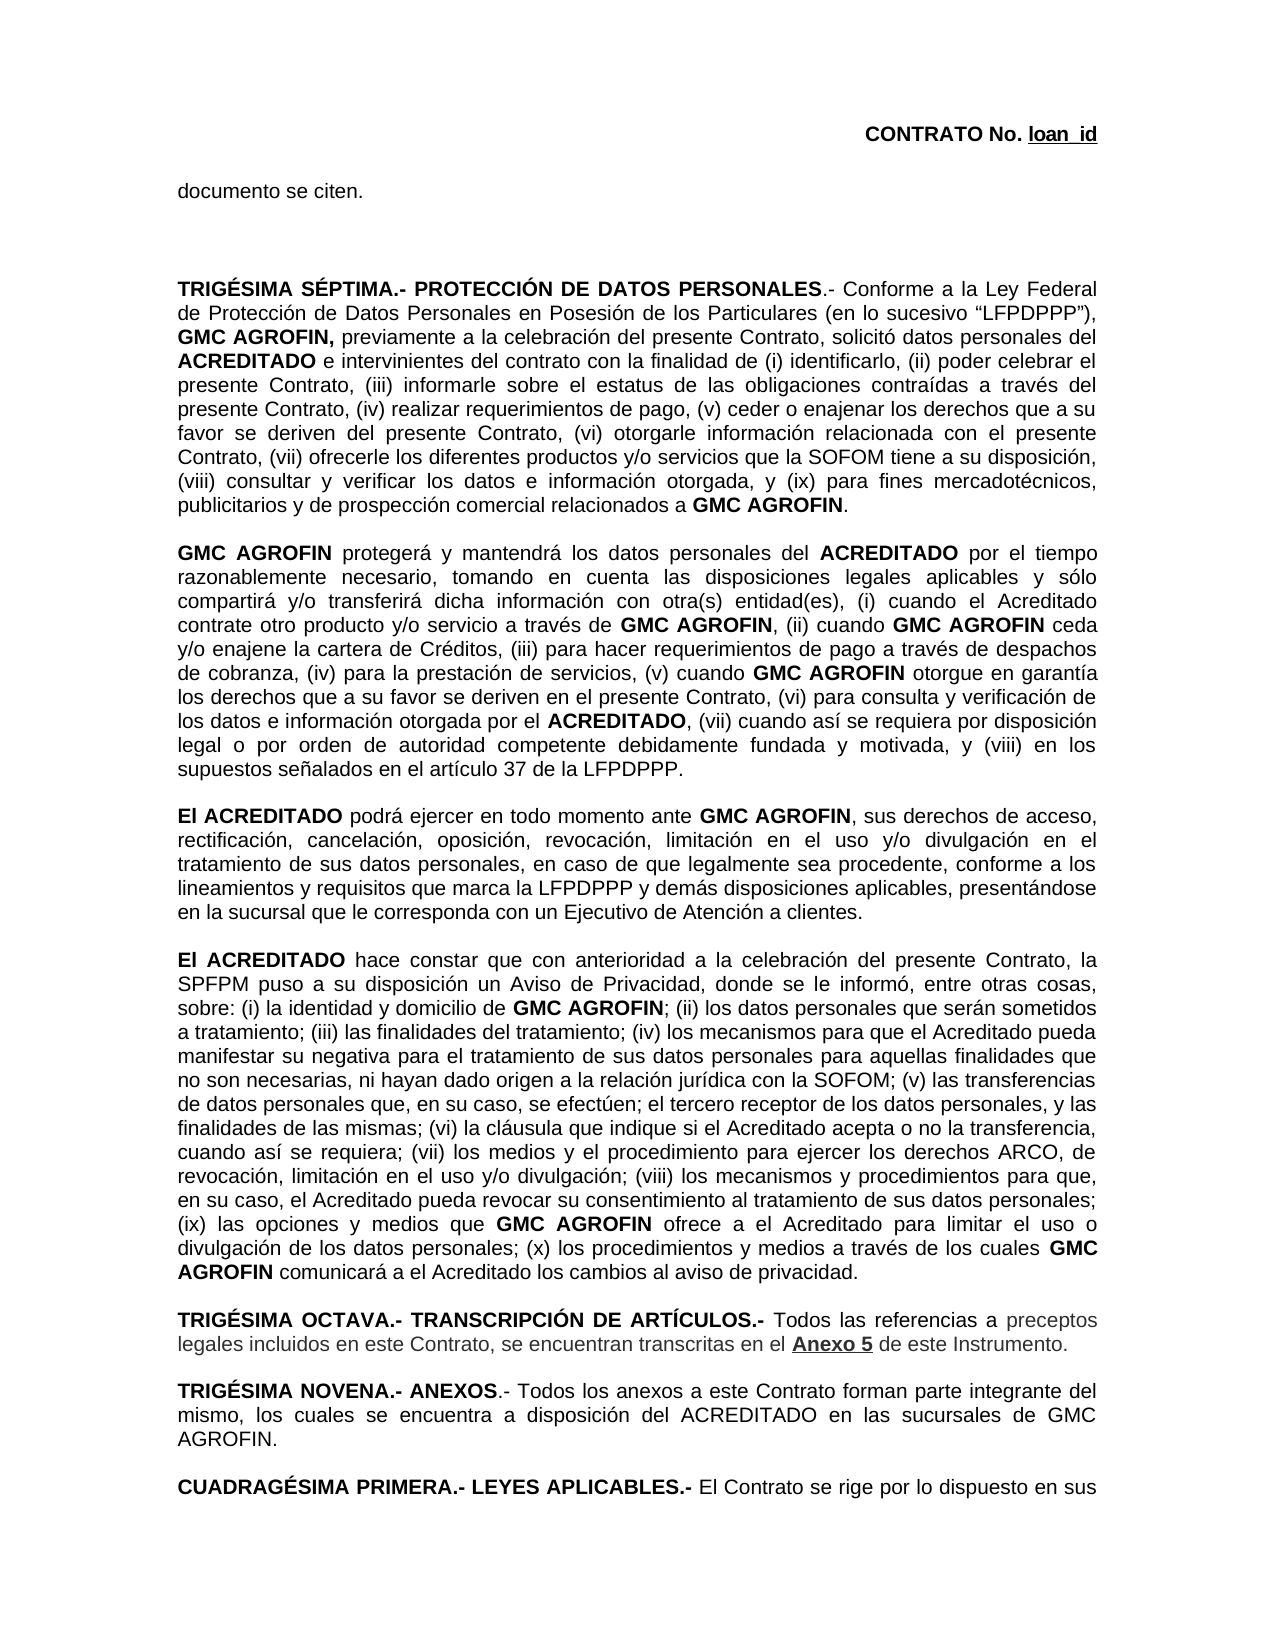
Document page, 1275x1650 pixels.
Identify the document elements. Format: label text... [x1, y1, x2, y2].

text TRIGÉSIMA SÉPTIMA.- PROTECCIÓN DE DATOS PERSONALES.- Conforme a la Ley Federal de Protección de Datos Personales en Posesión de los Particulares (en lo sucesivo “LFPDPPP”), GMC AGROFIN, previamente a la celebración del presente Contrato, solicitó datos personales del ACREDITADO e intervinientes del contrato con la finalidad de (i) identificarlo, (ii) poder celebrar el presente Contrato, (iii) informarle sobre el estatus de las obligaciones contraídas a través del presente Contrato, (iv) realizar requerimientos de pago, (v) ceder o enajenar los derechos que a su favor se deriven del presente Contrato, (vi) otorgarle información relacionada con el presente Contrato, (vii) ofrecerle los diferentes productos y/o servicios que la SOFOM tiene a su disposición, (viii) consultar y verificar los datos e información otorgada, y (ix) para fines mercadotécnicos, publicitarios y de prospección comercial relacionados a GMC AGROFIN. [177, 277, 1098, 517]
text El ACREDITADO podrá ejercer en todo momento ante GMC AGROFIN, sus derechos de acceso, rectificación, cancelación, oposición, revocación, limitación en el uso y/o divulgación en el tratamiento de sus datos personales, en caso de que legalmente sea procedente, conforme a los lineamientos y requisitos que marca la LFPDPPP y demás disposiciones aplicables, presentándose en la sucursal que le corresponda con un Ejecutivo de Atención a clientes. [177, 804, 1098, 924]
text CUADRAGÉSIMA PRIMERA.- LEYES APLICABLES.- El Contrato se rige por lo dispuesto en sus [177, 1475, 1098, 1499]
text El ACREDITADO hace constar que con anterioridad a la celebración del presente Contrato, la SPFPM puso a su disposición un Aviso de Privacidad, donde se le informó, entre otras cosas, sobre: (i) la identidad y domicilio de GMC AGROFIN; (ii) los datos personales que serán sometidos a tratamiento; (iii) las finalidades del tratamiento; (iv) los mecanismos para que el Acreditado pueda manifestar su negativa para el tratamiento de sus datos personales para aquellas finalidades que no son necesarias, ni hayan dado origen a la relación jurídica con la SOFOM; (v) las transferencias de datos personales que, en su caso, se efectúen; el tercero receptor de los datos personales, y las finalidades de las mismas; (vi) la cláusula que indique si el Acreditado acepta o no la transferencia, cuando así se requiera; (vii) los medios y el procedimiento para ejercer los derechos ARCO, de revocación, limitación en el uso y/o divulgación; (viii) los mecanismos y procedimientos para que, en su caso, el Acreditado pueda revocar su consentimiento al tratamiento de sus datos personales; (ix) las opciones y medios que GMC AGROFIN ofrece a el Acreditado para limitar el uso o divulgación de los datos personales; (x) los procedimientos y medios a través de los cuales GMC AGROFIN comunicará a el Acreditado los cambios al aviso de privacidad. [177, 948, 1098, 1283]
text GMC AGROFIN protegerá y mantendrá los datos personales del ACREDITADO por el tiempo razonablemente necesario, tomando en cuenta las disposiciones legales aplicables y sólo compartirá y/o transferirá dicha información con otra(s) entidad(es), (i) cuando el Acreditado contrate otro producto y/o servicio a través de GMC AGROFIN, (ii) cuando GMC AGROFIN ceda y/o enajene la cartera de Créditos, (iii) para hacer requerimientos de pago a través de despachos de cobranza, (iv) para la prestación de servicios, (v) cuando GMC AGROFIN otorgue en garantía los derechos que a su favor se deriven en el presente Contrato, (vi) para consulta y verificación de los datos e información otorgada por el ACREDITADO, (vii) cuando así se requiera por disposición legal o por orden de autoridad competente debidamente fundada y motivada, y (viii) en los supuestos señalados en el artículo 37 de la LFPDPPP. [177, 541, 1098, 780]
text documento se citen. [177, 179, 1098, 203]
text TRIGÉSIMA OCTAVA.- TRANSCRIPCIÓN DE ARTÍCULOS.- Todos las referencias a preceptos legales incluidos en este Contrato, se encuentran transcritas en el Anexo 5 de este Instrumento. [177, 1307, 1098, 1355]
text TRIGÉSIMA NOVENA.- ANEXOS.- Todos los anexos a este Contrato forman parte integrante del mismo, los cuales se encuentra a disposición del ACREDITADO en las sucursales de GMC AGROFIN. [177, 1379, 1098, 1451]
